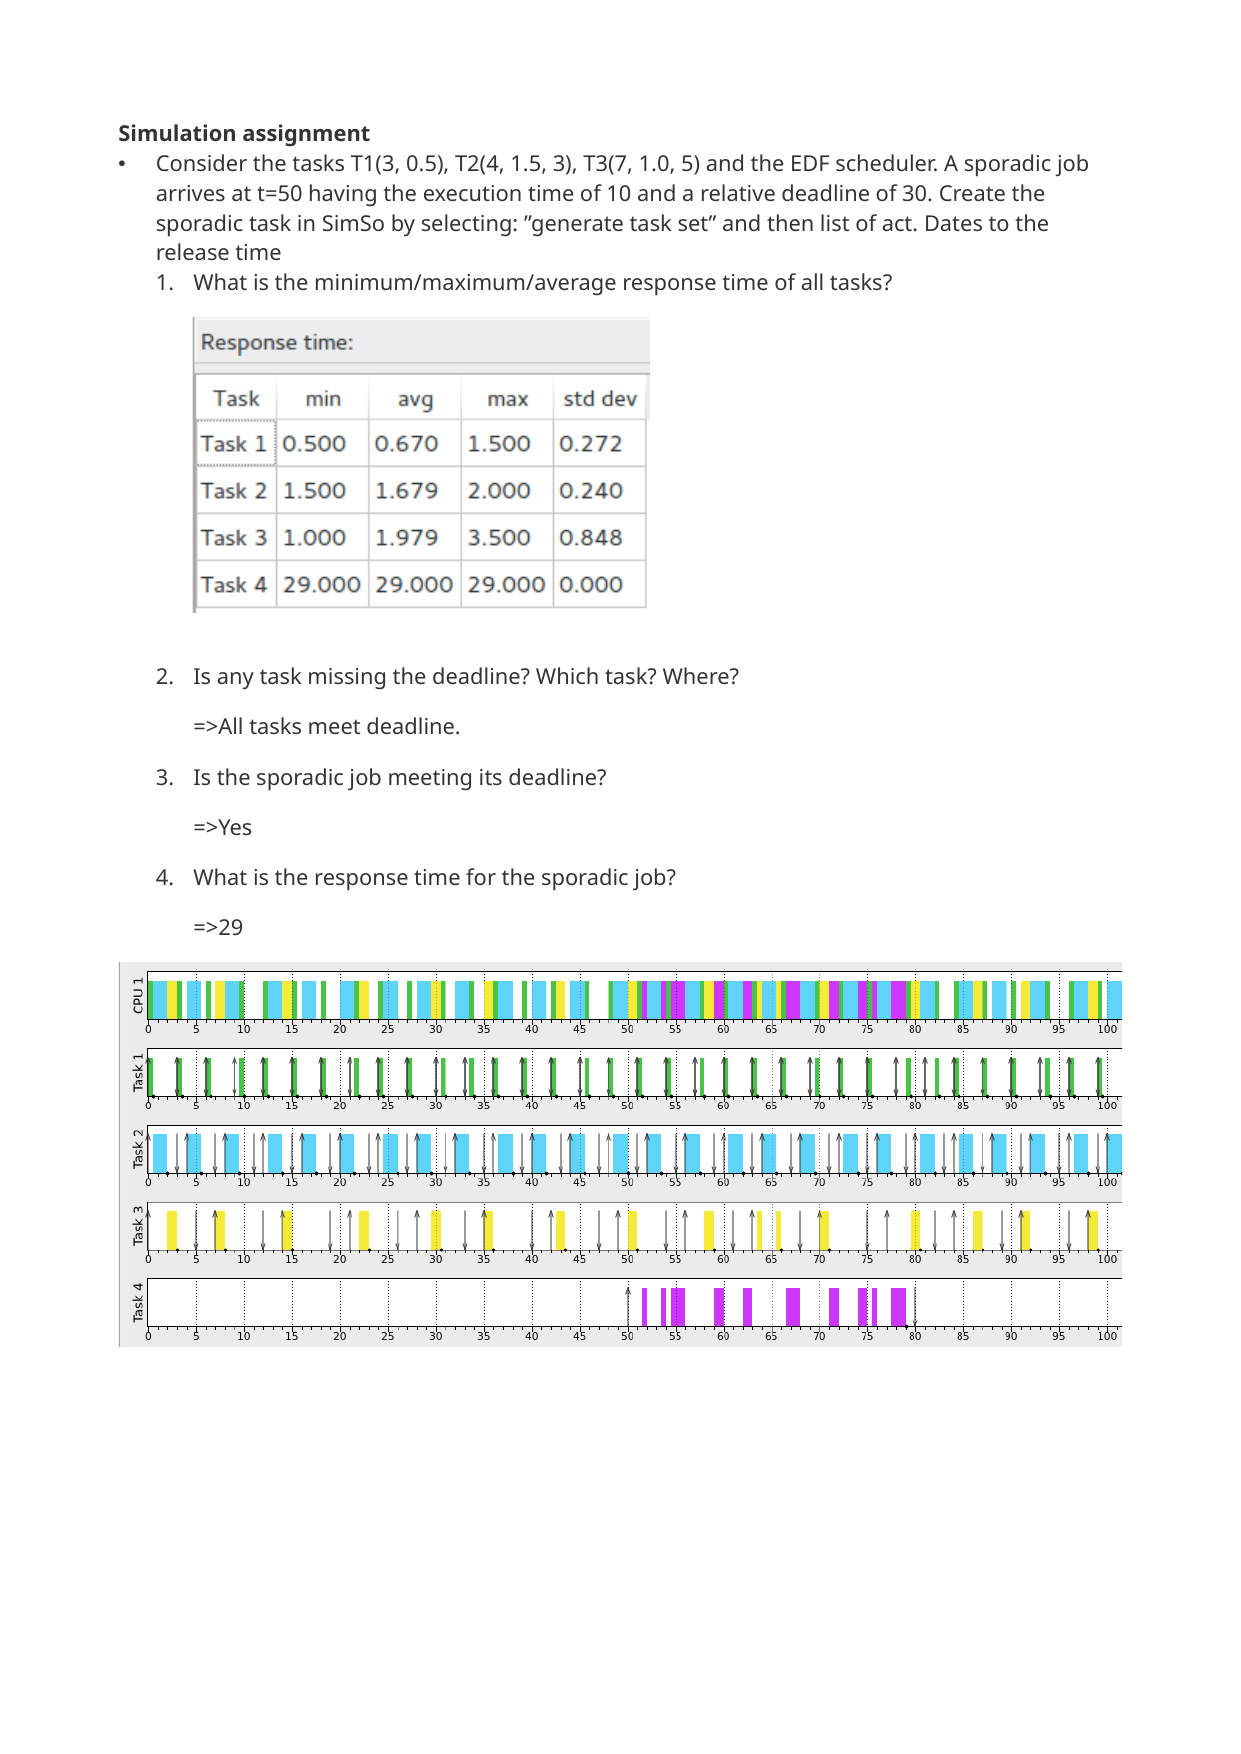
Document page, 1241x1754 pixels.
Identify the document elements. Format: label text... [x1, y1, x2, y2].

list Is any task missing the deadline? Which task? Where? [156, 661, 1122, 691]
list What is the response time for the sporadic job? [156, 862, 1122, 892]
list =>29 [156, 912, 1122, 942]
picture [118, 962, 1123, 1347]
text Simulation assignment [118, 118, 1122, 148]
list Is the sporadic job meeting its deadline? [156, 761, 1122, 791]
list What is the minimum/maximum/average response time of all tasks? [156, 267, 1122, 297]
list =>All tasks meet deadline. [156, 711, 1122, 741]
list Consider the tasks T1(3, 0.5), T2(4, 1.5, 3), T3(7, 1.0, 5) and the EDF scheduler. A sporadic job arrives at t=50 having the execution time of 10 and a relative deadline of 30. Create the sporadic task in SimSo by selecting: ”generate task set” and then list of act. Dates to the release time [118, 148, 1122, 267]
list =>Yes [156, 812, 1122, 842]
picture [190, 317, 650, 613]
